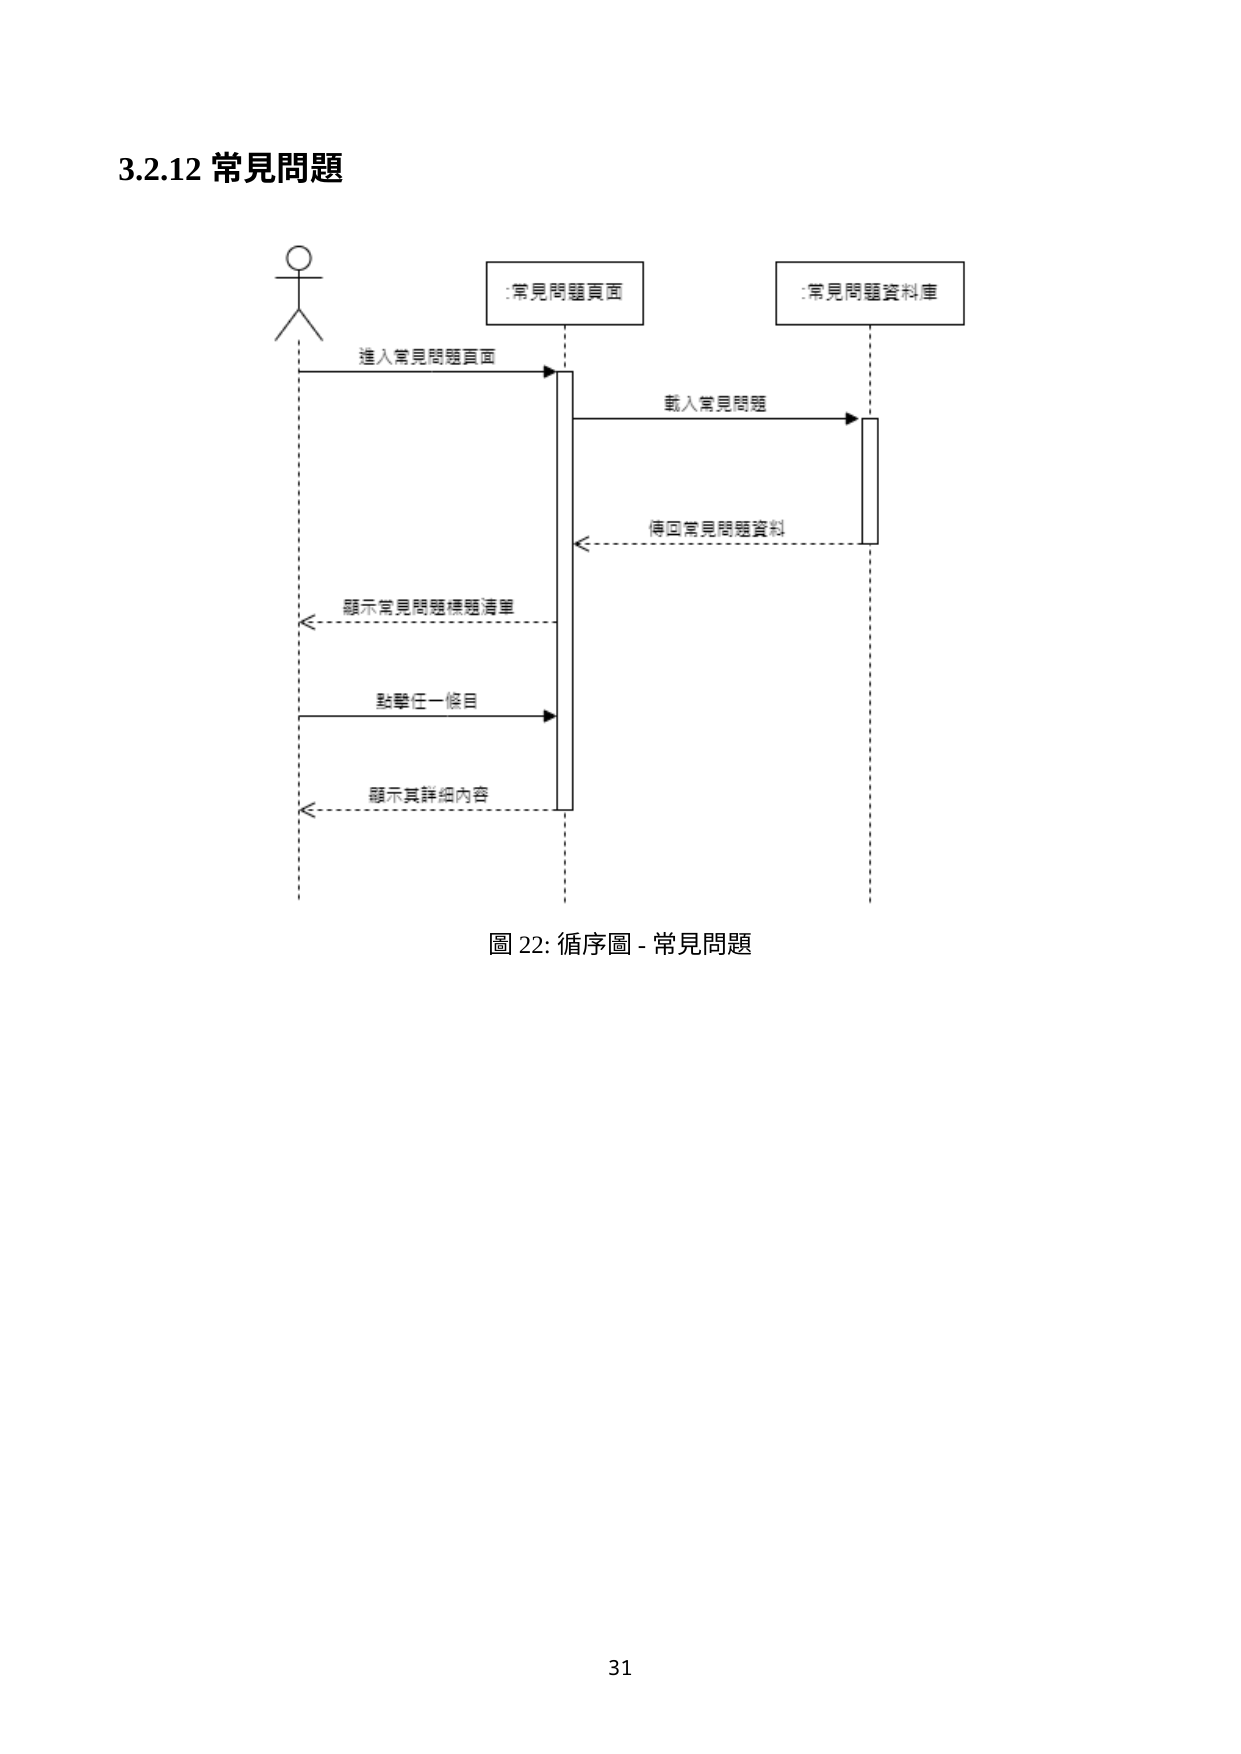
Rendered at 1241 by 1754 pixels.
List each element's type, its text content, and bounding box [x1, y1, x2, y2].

picture [264, 235, 976, 916]
subtitle 3.2.12 常見問題 [118, 142, 1122, 190]
text 圖 22: 循序圖 - 常見問題 [265, 916, 976, 960]
